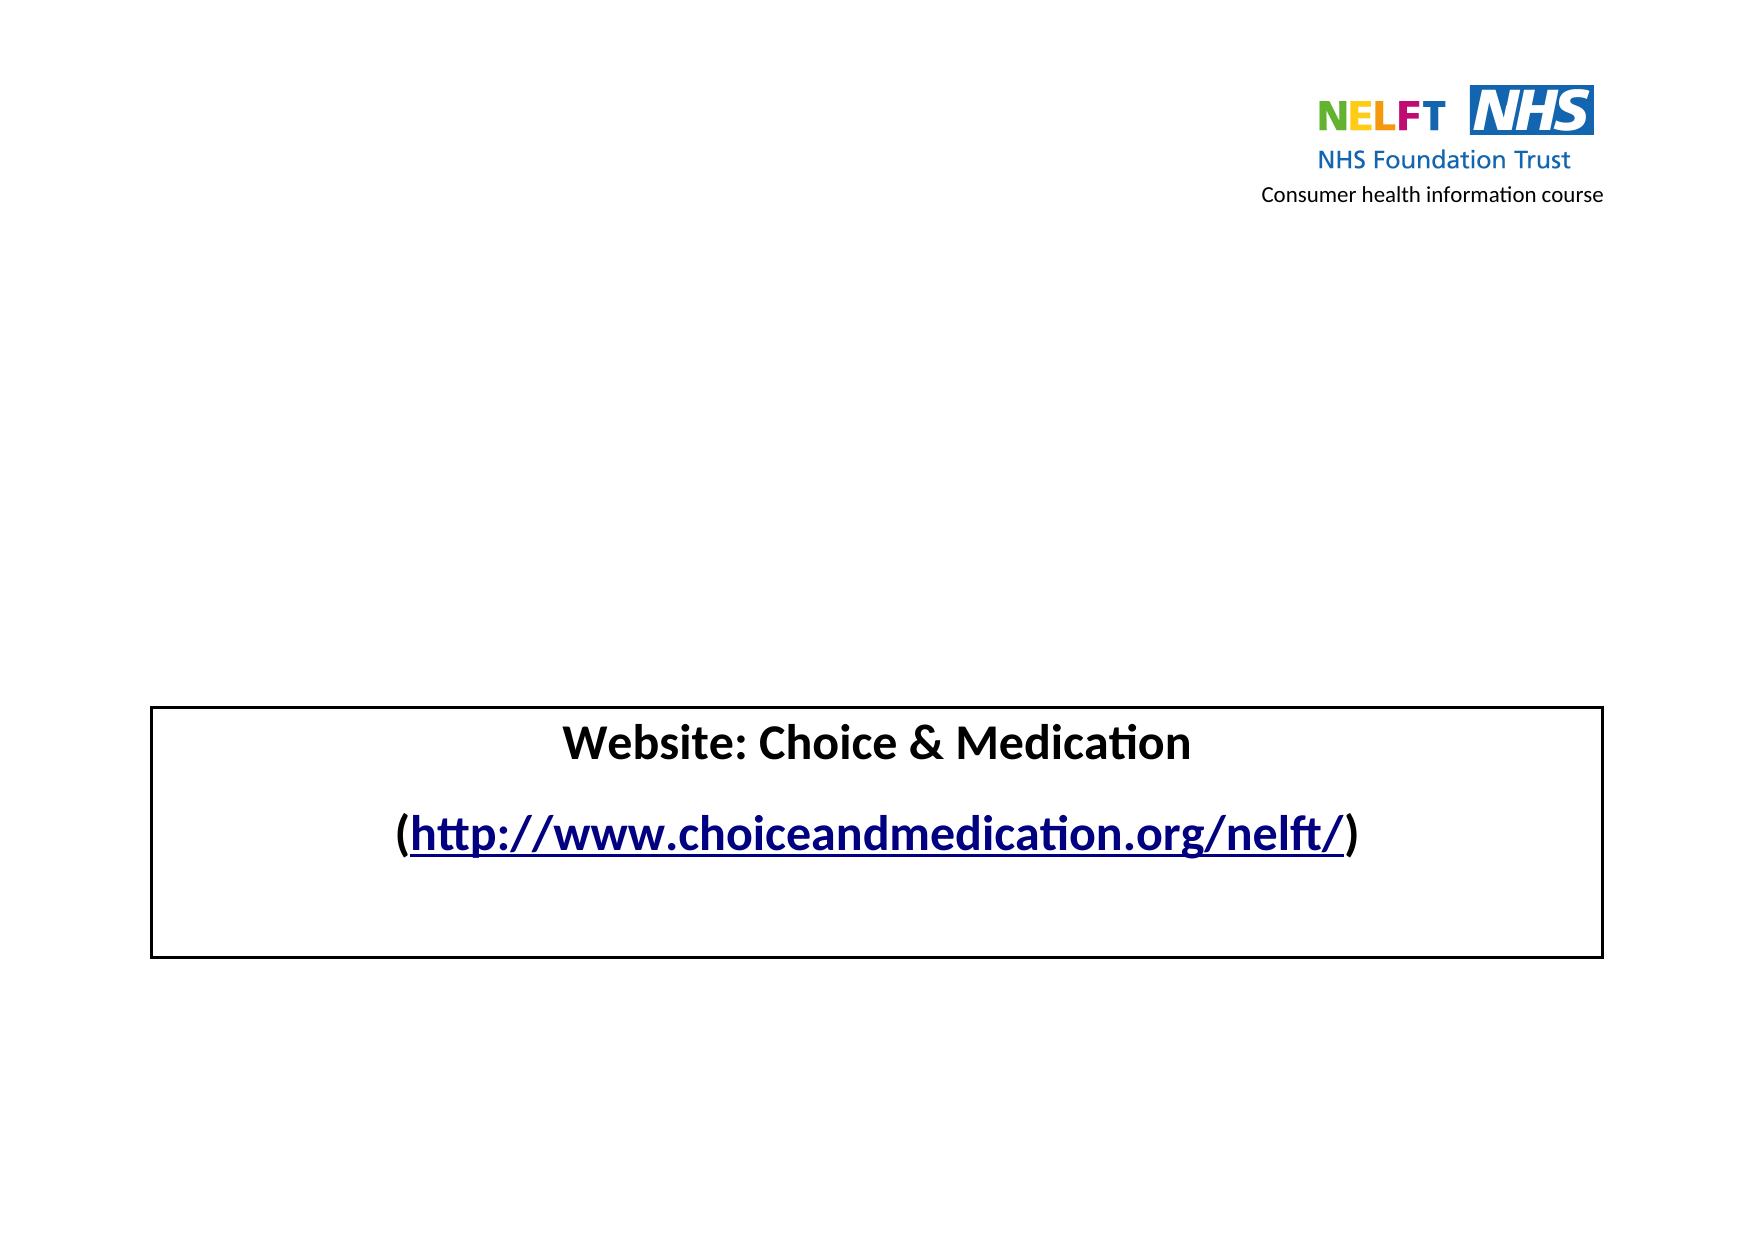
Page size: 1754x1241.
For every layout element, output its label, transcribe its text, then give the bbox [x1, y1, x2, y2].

text (http://www.choiceandmedication.org/nelft/) [153, 797, 1601, 863]
text Website: Choice & Medication [153, 709, 1601, 772]
